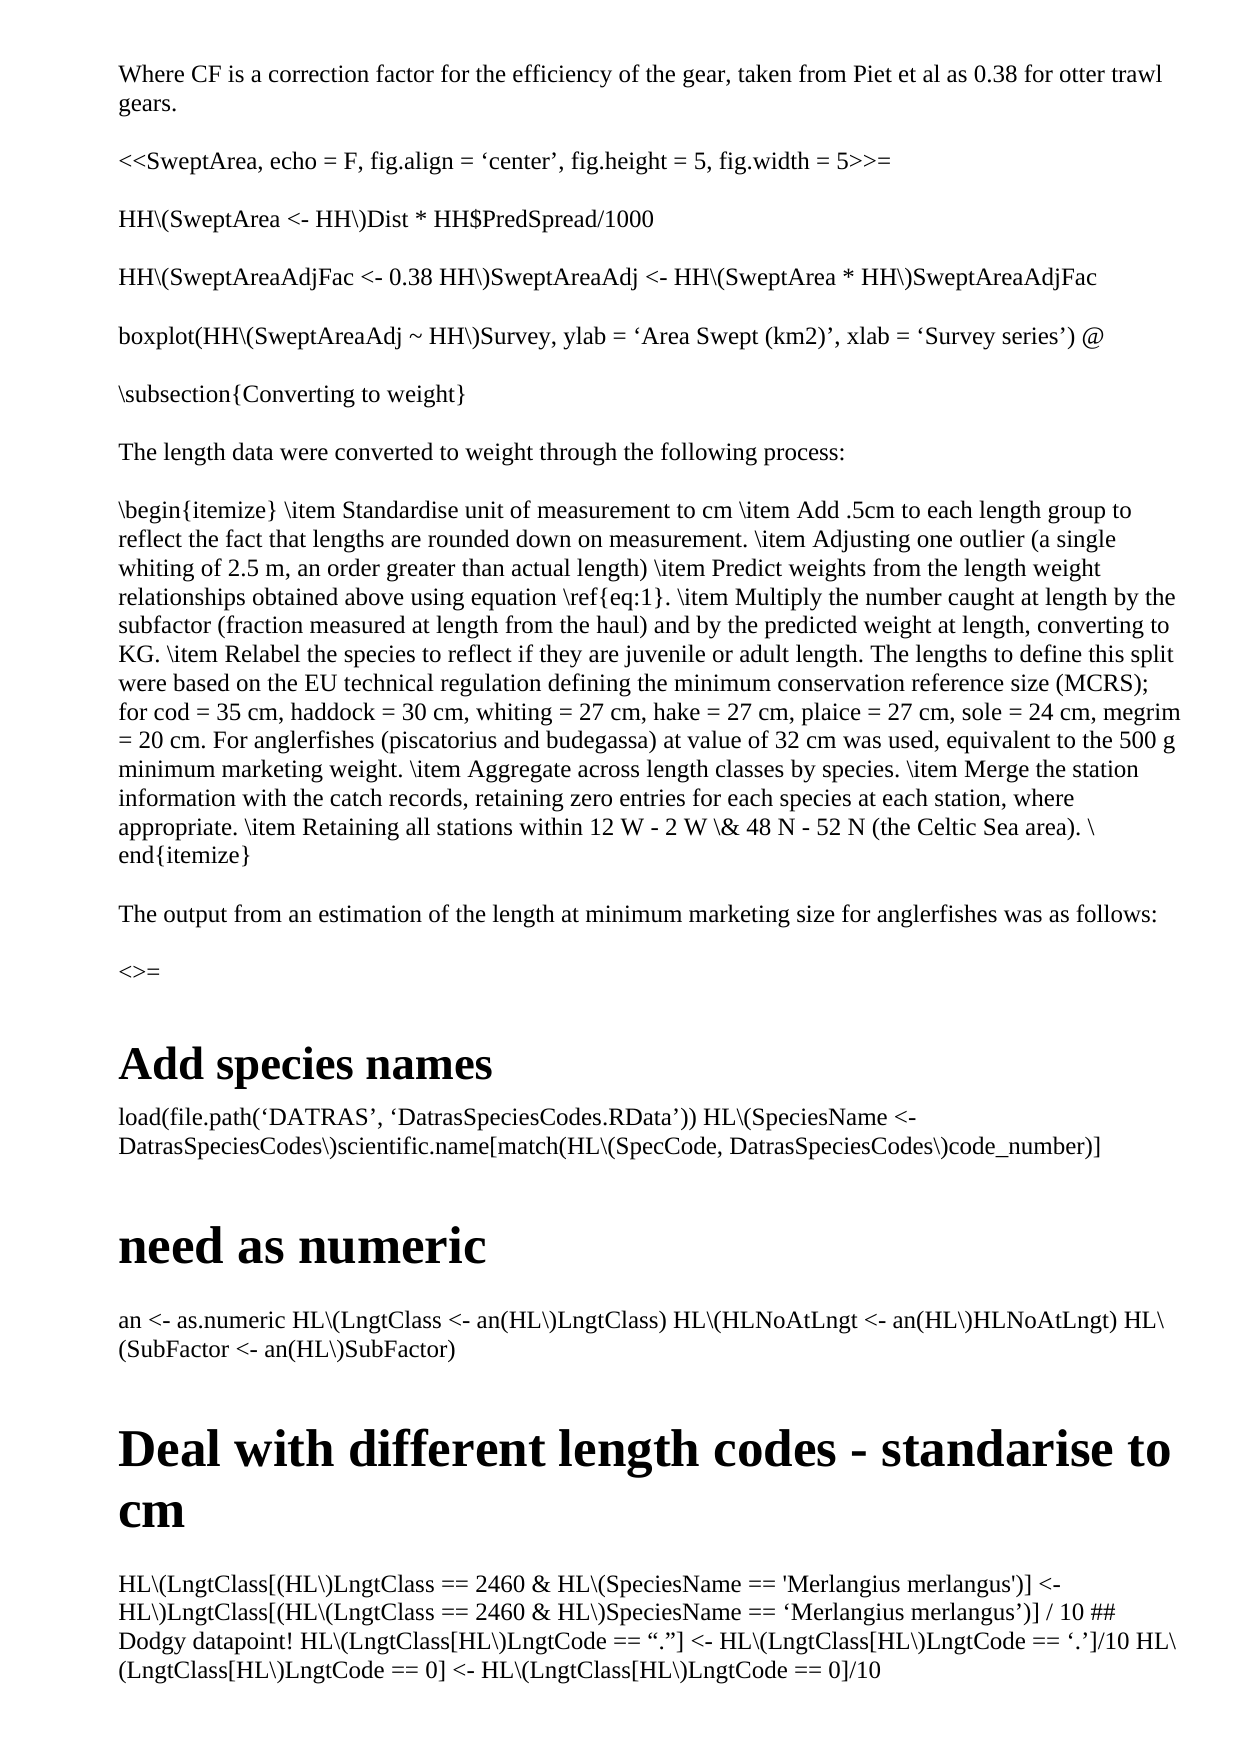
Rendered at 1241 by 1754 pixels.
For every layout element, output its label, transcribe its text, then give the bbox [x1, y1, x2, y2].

text <>= [118, 957, 1181, 986]
subtitle Add species names [118, 1036, 1181, 1090]
text load(file.path(‘DATRAS’, ‘DatrasSpeciesCodes.RData’)) HL\(SpeciesName <- DatrasSpeciesCodes\)scientific.name[match(HL\(SpecCode, DatrasSpeciesCodes\)code_number)] [118, 1102, 1181, 1160]
text HH\(SweptAreaAdjFac <- 0.38 HH\)SweptAreaAdj <- HH\(SweptArea * HH\)SweptAreaAdjFac [118, 262, 1181, 291]
text \begin{itemize} \item Standardise unit of measurement to cm \item Add .5cm to each length group to reflect the fact that lengths are rounded down on measurement. \item Adjusting one outlier (a single whiting of 2.5 m, an order greater than actual length) \item Predict weights from the length weight relationships obtained above using equation \ref{eq:1}. \item Multiply the number caught at length by the subfactor (fraction measured at length from the haul) and by the predicted weight at length, converting to KG. \item Relabel the species to reflect if they are juvenile or adult length. The lengths to define this split were based on the EU technical regulation defining the minimum conservation reference size (MCRS); for cod = 35 cm, haddock = 30 cm, whiting = 27 cm, hake = 27 cm, plaice = 27 cm, sole = 24 cm, megrim = 20 cm. For anglerfishes (piscatorius and budegassa) at value of 32 cm was used, equivalent to the 500 g minimum marketing weight. \item Aggregate across length classes by species. \item Merge the station information with the catch records, retaining zero entries for each species at each station, where appropriate. \item Retaining all stations within 12 W - 2 W \& 48 N - 52 N (the Celtic Sea area). \end{itemize} [118, 495, 1181, 869]
text The length data were converted to weight through the following process: [118, 437, 1181, 466]
text <<SweptArea, echo = F, fig.align = ‘center’, fig.height = 5, fig.width = 5>>= [118, 146, 1181, 175]
text an <- as.numeric HL\(LngtClass <- an(HL\)LngtClass) HL\(HLNoAtLngt <- an(HL\)HLNoAtLngt) HL\(SubFactor <- an(HL\)SubFactor) [118, 1305, 1181, 1362]
text Where CF is a correction factor for the efficiency of the gear, taken from Piet et al as 0.38 for otter trawl gears. [118, 59, 1181, 117]
text The output from an estimation of the length at minimum marketing size for anglerfishes was as follows: [118, 899, 1181, 927]
text HL\(LngtClass[(HL\)LngtClass == 2460 & HL\(SpeciesName == 'Merlangius merlangus')] <- HL\)LngtClass[(HL\(LngtClass == 2460 & HL\)SpeciesName == ‘Merlangius merlangus’)] / 10 ## Dodgy datapoint! HL\(LngtClass[HL\)LngtCode == “.”] <- HL\(LngtClass[HL\)LngtCode == ‘.’]/10 HL\(LngtClass[HL\)LngtCode == 0] <- HL\(LngtClass[HL\)LngtCode == 0]/10 [118, 1569, 1181, 1684]
text boxplot(HH\(SweptAreaAdj ~ HH\)Survey, ylab = ‘Area Swept (km2)’, xlab = ‘Survey series’) @ [118, 321, 1181, 349]
subtitle need as numeric [118, 1214, 1181, 1275]
subtitle Deal with different length codes - standarise to cm [118, 1417, 1181, 1539]
text \subsection{Converting to weight} [118, 379, 1181, 408]
text HH\(SweptArea <- HH\)Dist * HH$PredSpread/1000 [118, 204, 1181, 233]
